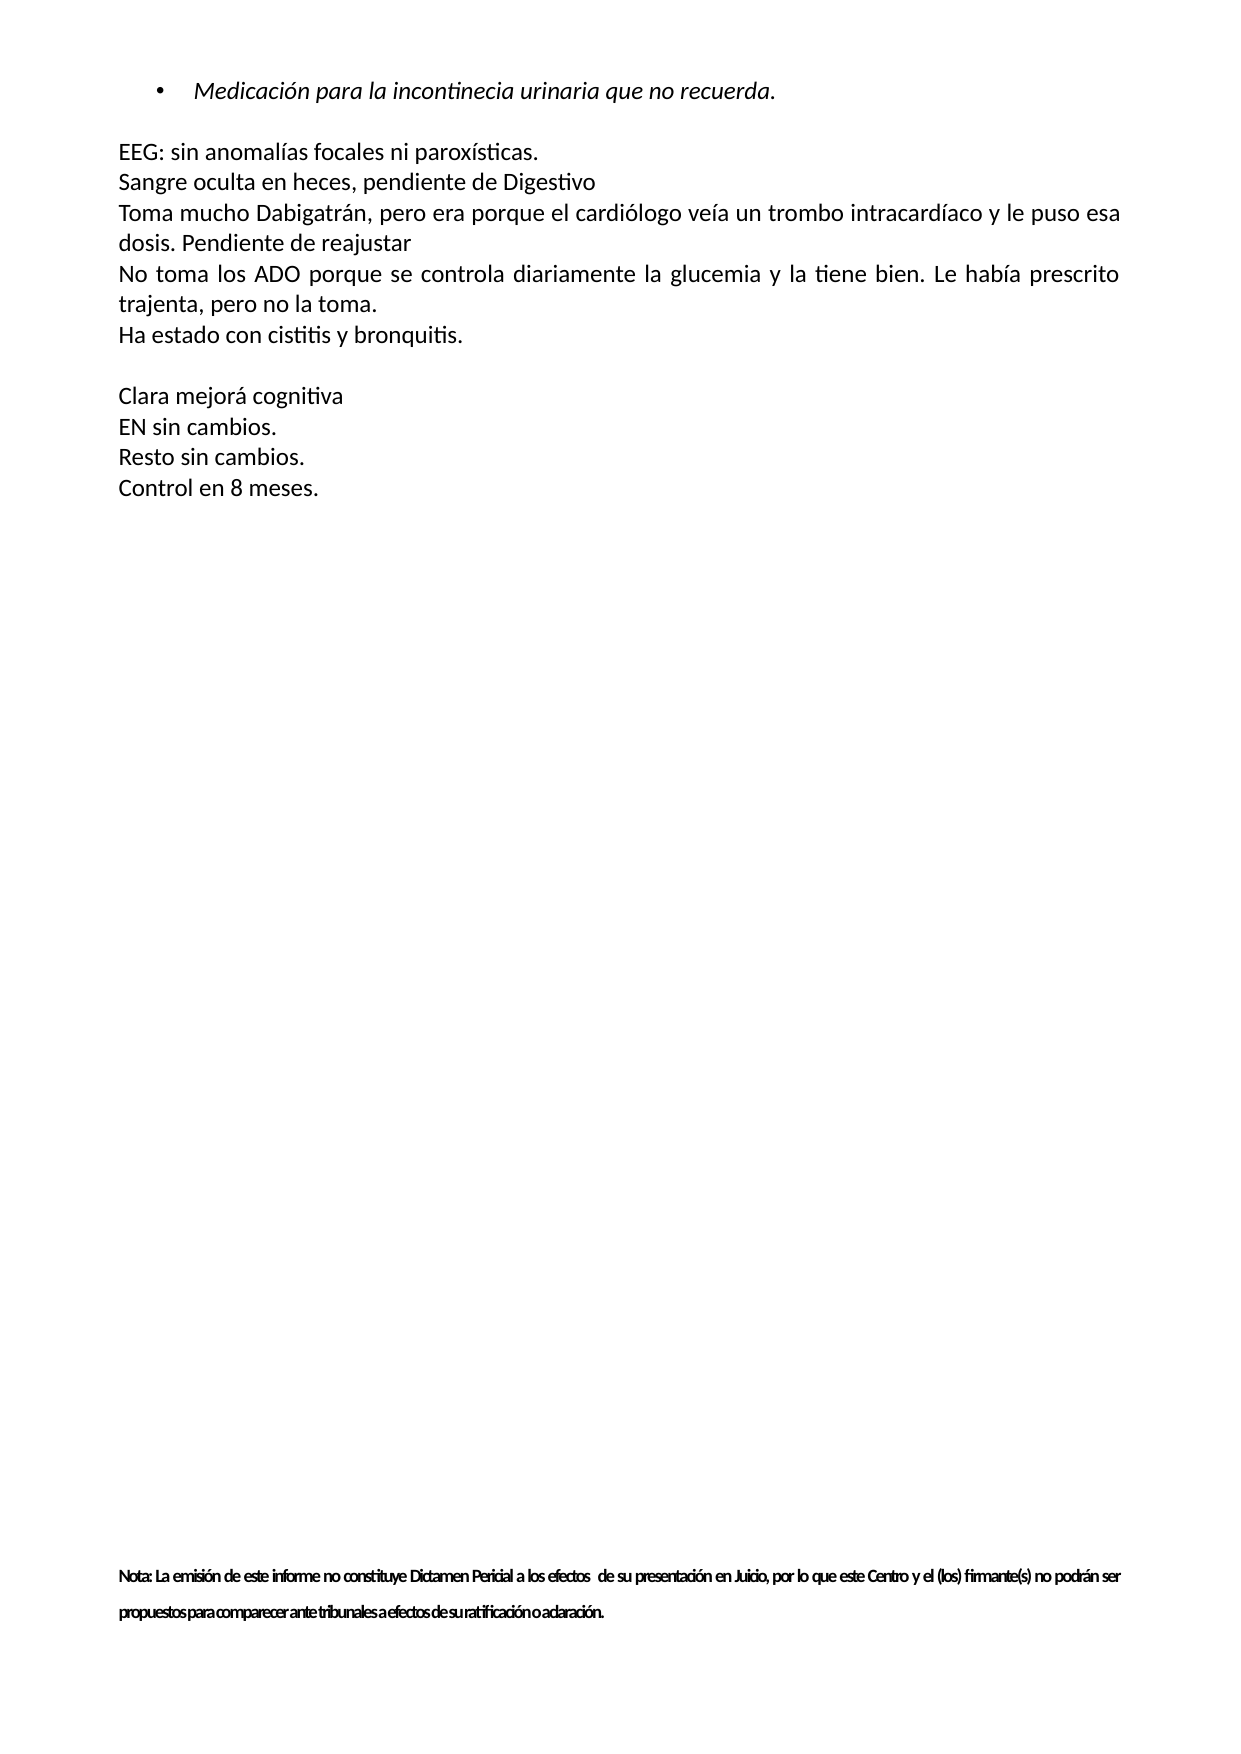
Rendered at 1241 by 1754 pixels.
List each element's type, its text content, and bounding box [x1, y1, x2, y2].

text EEG: sin anomalías focales ni paroxísticas. [118, 136, 1122, 167]
text No toma los ADO porque se controla diariamente la glucemia y la tiene bien. Le había prescrito trajenta, pero no la toma. [118, 258, 1122, 319]
text Clara mejorá cognitiva [118, 380, 1122, 411]
list Medicación para la incontinecia urinaria que no recuerda. [156, 75, 1122, 106]
text Resto sin cambios. [118, 441, 1122, 472]
text Ha estado con cistitis y bronquitis. [118, 319, 1122, 350]
text Toma mucho Dabigatrán, pero era porque el cardiólogo veía un trombo intracardíaco y le puso esa dosis. Pendiente de reajustar [118, 197, 1122, 258]
text Control en 8 meses. [118, 472, 1122, 502]
text Sangre oculta en heces, pendiente de Digestivo [118, 167, 1122, 197]
text EN sin cambios. [118, 411, 1122, 441]
